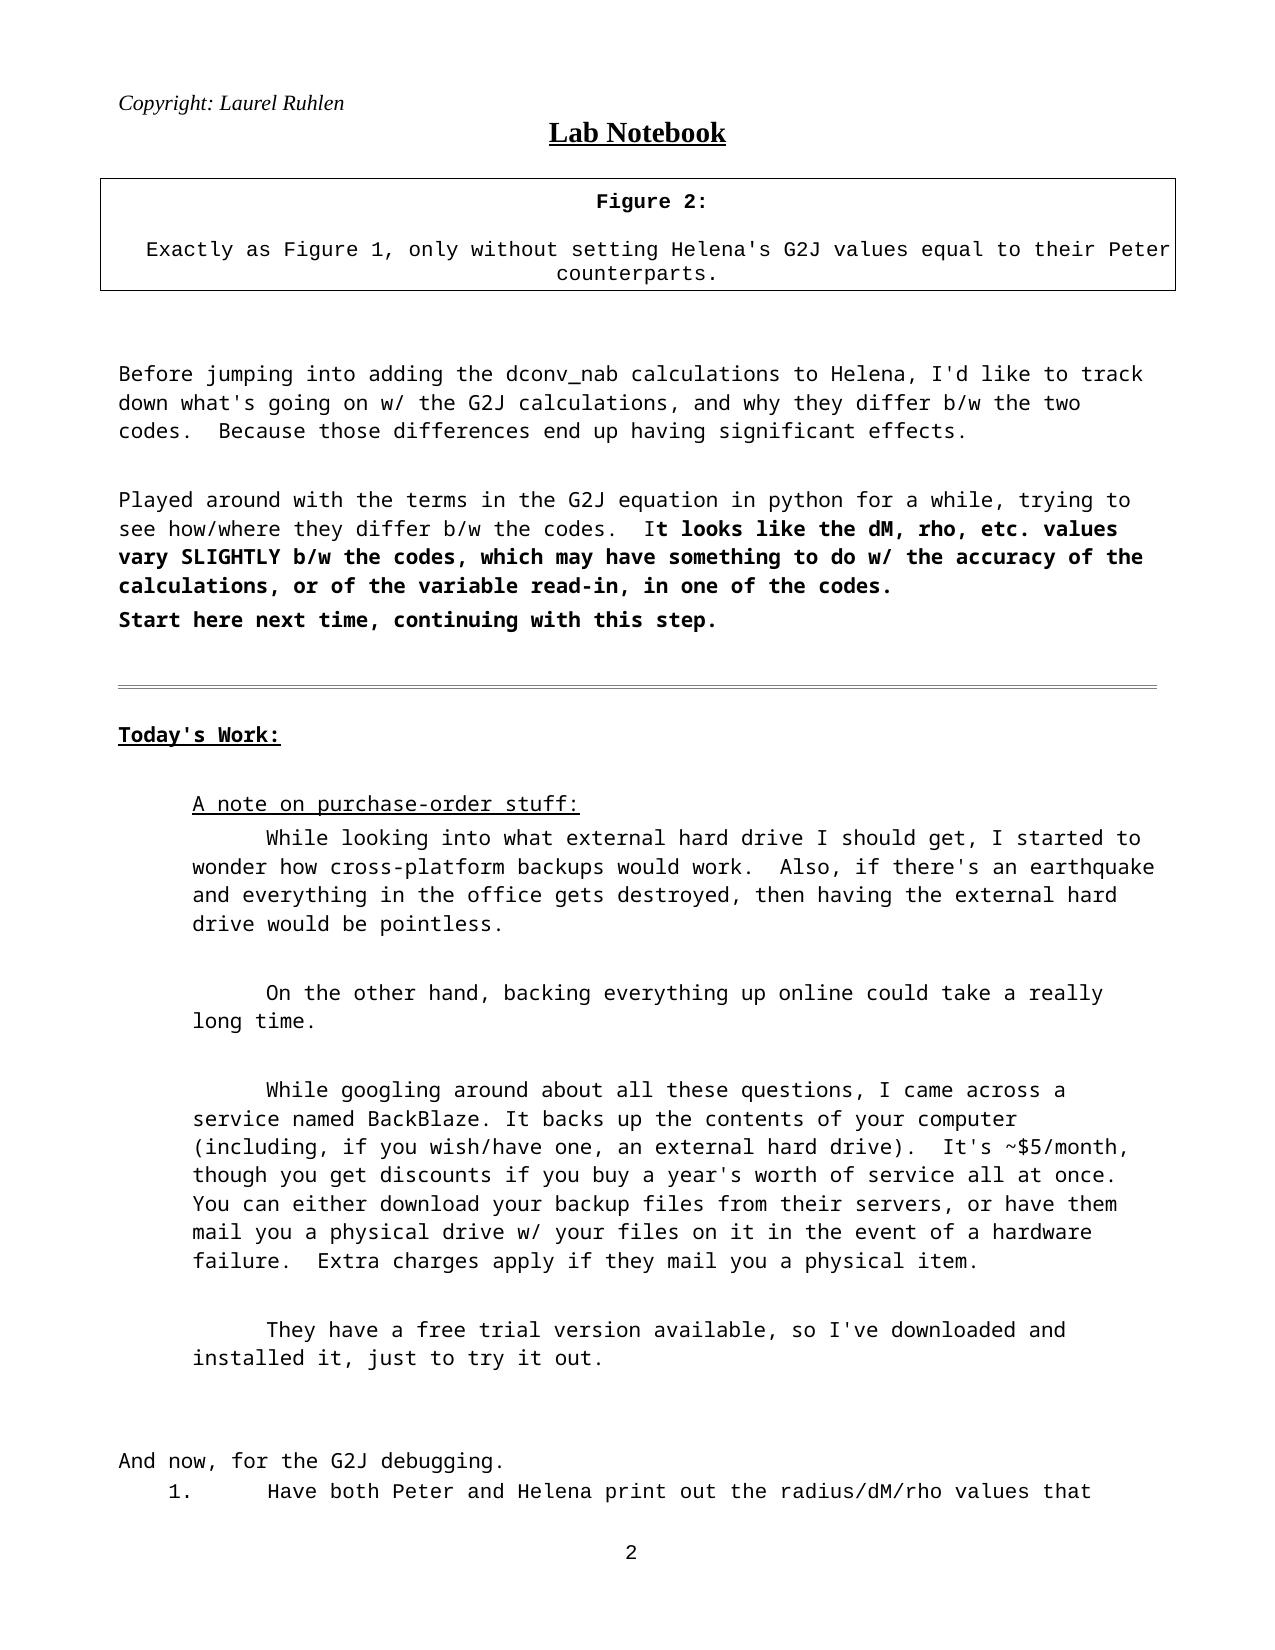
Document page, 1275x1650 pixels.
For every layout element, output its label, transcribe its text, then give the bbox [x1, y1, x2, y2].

text And now, for the G2J debugging. [118, 1447, 1157, 1475]
text A note on purchase-order stuff: [192, 789, 1157, 817]
text Today's Work: [118, 720, 1157, 748]
list Have both Peter and Helena print out the radius/dM/rho values that [156, 1481, 1157, 1505]
text Figure 2: [101, 191, 1175, 214]
text While googling around about all these questions, I came across a service named BackBlaze. It backs up the contents of your computer (including, if you wish/have one, an external hard drive). It's ~$5/month, though you get discounts if you buy a year's worth of service all at once. You can either download your backup files from their servers, or have them mail you a physical drive w/ your files on it in the event of a hardware failure. Extra charges apply if they mail you a physical item. [192, 1075, 1157, 1274]
text Played around with the terms in the G2J equation in python for a while, trying to see how/where they differ b/w the codes. It looks like the dM, rho, etc. values vary SLIGHTLY b/w the codes, which may have something to do w/ the accuracy of the calculations, or of the variable read-in, in one of the codes. [118, 485, 1157, 599]
text Start here next time, continuing with this step. [118, 605, 1157, 634]
text Exactly as Figure 1, only without setting Helena's G2J values equal to their Peter counterparts. [101, 239, 1175, 287]
text While looking into what external hard drive I should get, I started to wonder how cross-platform backups would work. Also, if there's an earthquake and everything in the office gets destroyed, then having the external hard drive would be pointless. [192, 823, 1157, 937]
text On the other hand, backing everything up online could take a really long time. [192, 978, 1157, 1035]
text They have a free trial version available, so I've downloaded and installed it, just to try it out. [192, 1315, 1157, 1372]
text Before jumping into adding the dconv_nab calculations to Helena, I'd like to track down what's going on w/ the G2J calculations, and why they differ b/w the two codes. Because those differences end up having significant effects. [118, 359, 1157, 445]
